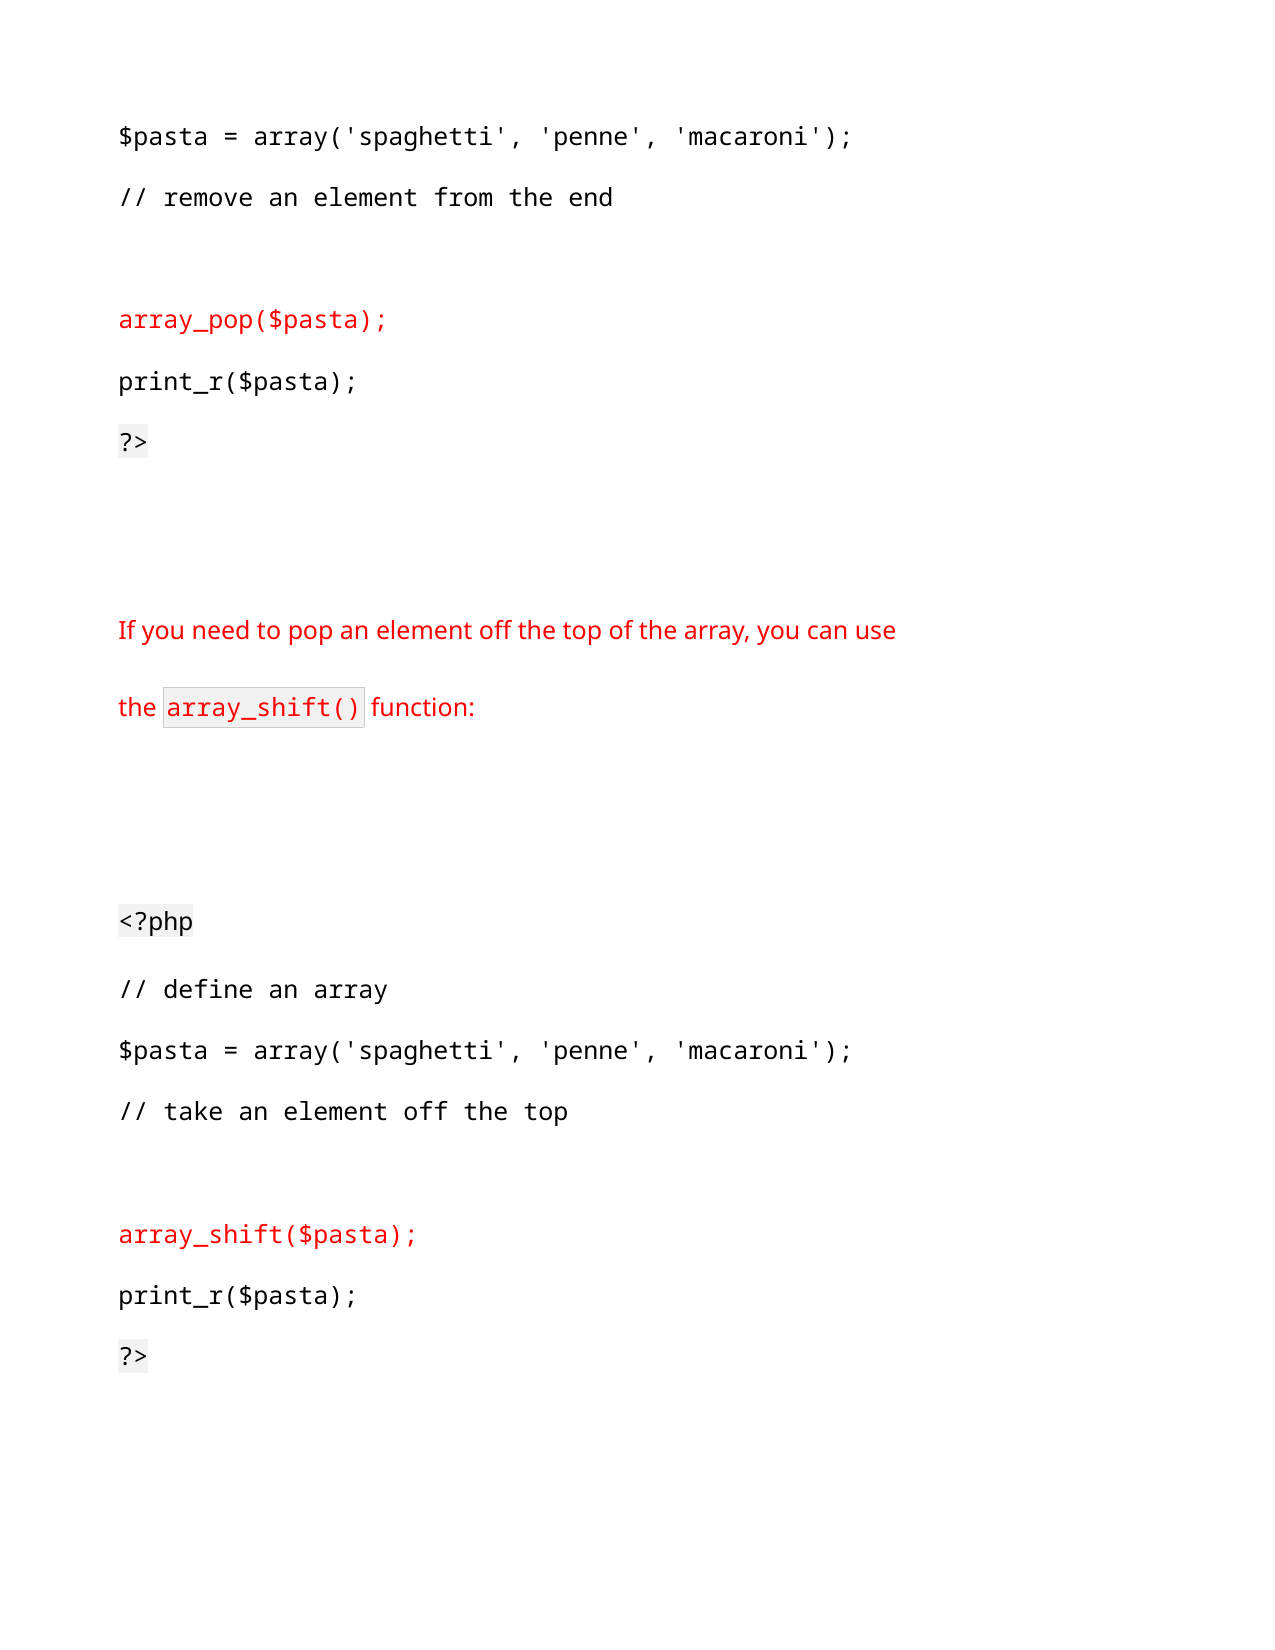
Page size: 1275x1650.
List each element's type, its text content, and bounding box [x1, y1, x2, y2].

text // define an array $pasta = array('spaghetti', 'penne', 'macaroni'); [118, 972, 1157, 1067]
text print_r($pasta); [118, 1278, 1157, 1312]
text ?> [118, 1339, 1157, 1499]
text // remove an element from the end array_pop($pasta); [118, 179, 1157, 336]
text $pasta = array('spaghetti', 'penne', 'macaroni'); [118, 118, 1157, 152]
text If you need to pop an element off the top of the array, you can use the array_shift() function: [118, 613, 1157, 727]
text <?php [118, 767, 1157, 937]
text // take an element off the top array_shift($pasta); [118, 1094, 1157, 1251]
text ?> [118, 424, 1157, 584]
text print_r($pasta); [118, 363, 1157, 397]
